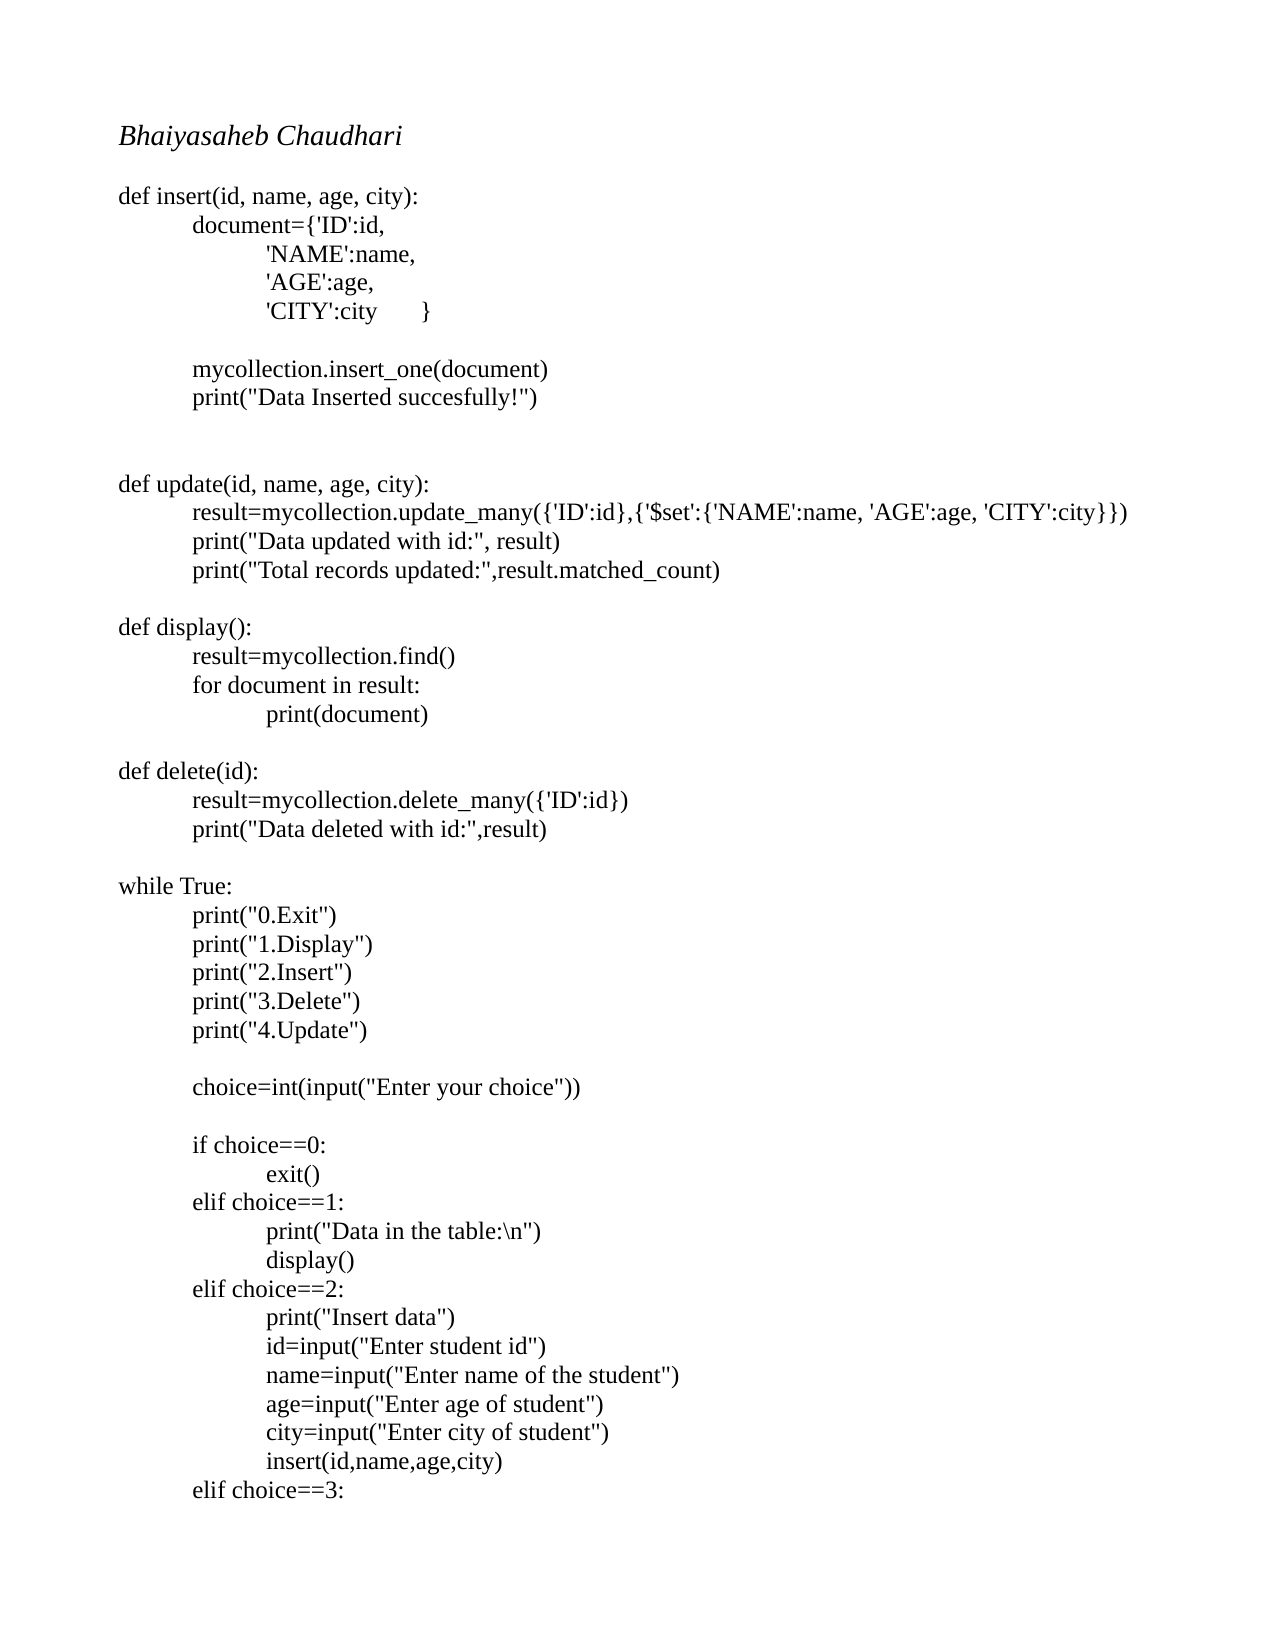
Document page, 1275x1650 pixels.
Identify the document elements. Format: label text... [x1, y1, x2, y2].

text elif choice==2: [118, 1274, 1157, 1302]
text print("Data deleted with id:",result) [118, 814, 1157, 842]
text print("2.Insert") [118, 957, 1157, 986]
text print("3.Delete") [118, 986, 1157, 1015]
text display() [118, 1245, 1157, 1274]
text 'NAME':name, [118, 239, 1157, 267]
text print("0.Exit") [118, 900, 1157, 929]
text print("Data Inserted succesfully!") [118, 382, 1157, 411]
text def display(): [118, 612, 1157, 641]
text 'AGE':age, [118, 267, 1157, 296]
text mycollection.insert_one(document) [118, 354, 1157, 382]
text 'CITY':city } [118, 296, 1157, 325]
text result=mycollection.delete_many({'ID':id}) [118, 785, 1157, 814]
text city=input("Enter city of student") [118, 1417, 1157, 1446]
text while True: [118, 871, 1157, 900]
text insert(id,name,age,city) [118, 1446, 1157, 1475]
text print("4.Update") [118, 1015, 1157, 1044]
text print("Insert data") [118, 1302, 1157, 1331]
text print("Data in the table:\n") [118, 1216, 1157, 1245]
text name=input("Enter name of the student") [118, 1360, 1157, 1389]
text elif choice==3: [118, 1475, 1157, 1504]
text for document in result: [118, 670, 1157, 699]
text age=input("Enter age of student") [118, 1389, 1157, 1417]
text def update(id, name, age, city): [118, 469, 1157, 497]
text id=input("Enter student id") [118, 1331, 1157, 1360]
text if choice==0: [118, 1130, 1157, 1159]
text print("Total records updated:",result.matched_count) [118, 555, 1157, 584]
text result=mycollection.update_many({'ID':id},{'$set':{'NAME':name, 'AGE':age, 'CITY':city}}) [118, 497, 1157, 526]
text document={'ID':id, [118, 210, 1157, 239]
text exit() [118, 1159, 1157, 1187]
text choice=int(input("Enter your choice")) [118, 1072, 1157, 1101]
text result=mycollection.find() [118, 641, 1157, 670]
text elif choice==1: [118, 1187, 1157, 1216]
text print("1.Display") [118, 929, 1157, 957]
text print(document) [118, 699, 1157, 727]
text print("Data updated with id:", result) [118, 526, 1157, 555]
text def delete(id): [118, 756, 1157, 785]
text def insert(id, name, age, city): [118, 181, 1157, 210]
